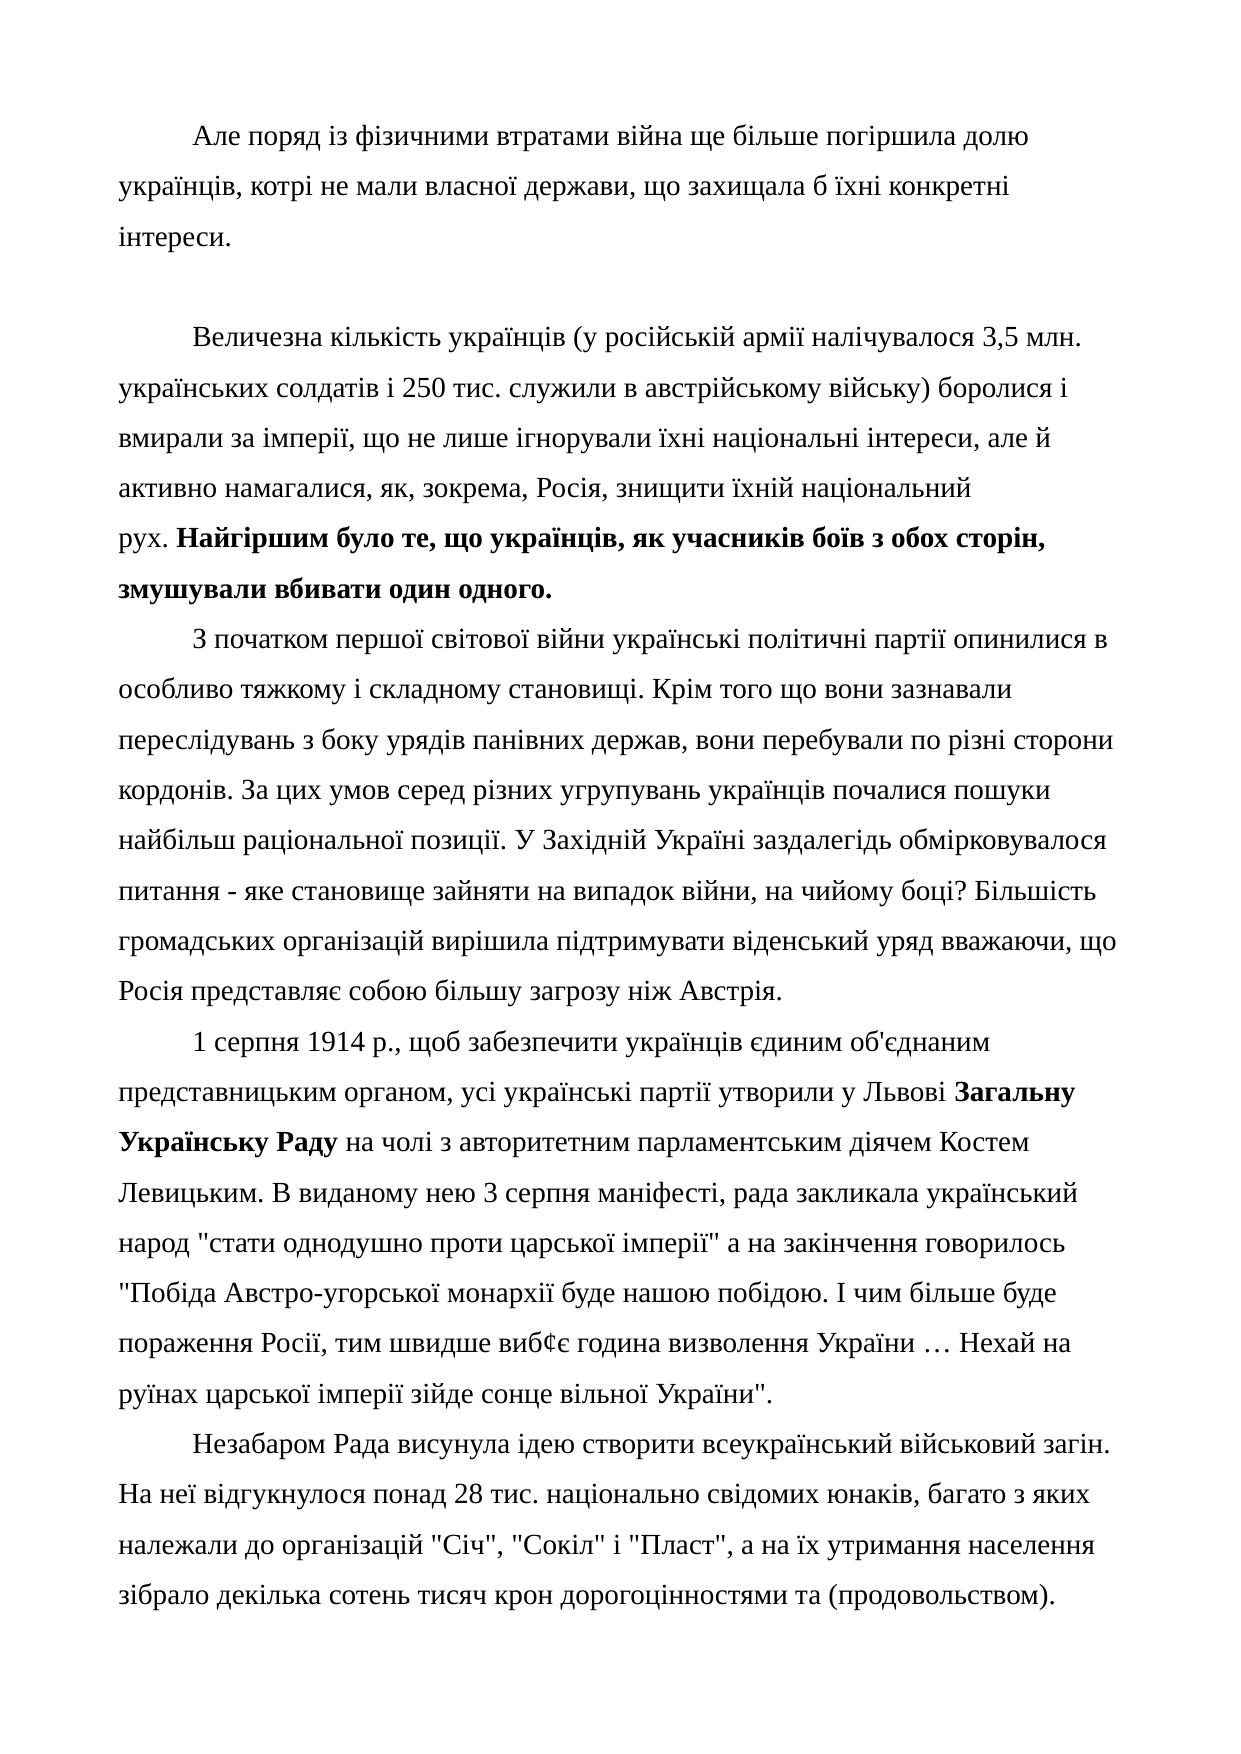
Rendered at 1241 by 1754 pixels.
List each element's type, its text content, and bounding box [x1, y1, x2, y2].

text Незабаром Рада висунула ідею створити всеукраїнський військовий загін. На неї відгукнулося понад 28 тис. національно свідомих юнаків, багато з яких належали до організацій "Січ", "Сокіл" і "Пласт", а на їх утримання населення зібрало декілька сотень тисяч крон дорогоцінностями та (продовольством). [118, 1426, 1122, 1611]
text Величезна кількість українців (у російській армії налічувалося 3,5 млн. українських солдатів і 250 тис. служили в австрійському війську) боролися і вмирали за імперії, що не лише ігнорували їхні національні інтереси, але й активно намагалися, як, зокрема, Росія, знищити їхній національний рух. Найгіршим було те, що українців, як учасників боїв з обох сторін, змушували вбивати один одного. [118, 319, 1122, 604]
text Але поряд із фізичними втратами війна ще більше погіршила долю українців, котрі не мали власної держави, що захищала б їхні конкретні інтереси. [118, 118, 1122, 252]
text З початком першої світової війни українські політичні партії опинилися в особливо тяжкому і складному становищі. Крім того що вони зазнавали переслідувань з боку урядів панівних держав, вони перебували по різні сторони кордонів. За цих умов серед різних угрупувань українців почалися пошуки найбільш раціональної позиції. У Західній Україні заздалегідь обмірковувалося питання - яке становище зайняти на випадок війни, на чийому боці? Більшість громадських організацій вирішила підтримувати віденський уряд вважаючи, що Росія представляє собою більшу загрозу ніж Австрія. [118, 621, 1122, 1007]
text 1 серпня 1914 р., щоб забезпечити українців єдиним об'єднаним представницьким органом, усі українські партії утворили у Львові Загальну Українську Раду на чолі з авторитетним парламентським діячем Костем Левицьким. В виданому нею 3 серпня маніфесті, рада закликала український народ "стати однодушно проти царської імперії" а на закінчення говорилось "Побіда Австро-угорської монархії буде нашою побідою. І чим більше буде пораження Росії, тим швидше виб¢є година визволення України … Нехай на руїнах царської імперії зійде сонце вільної України". [118, 1024, 1122, 1409]
